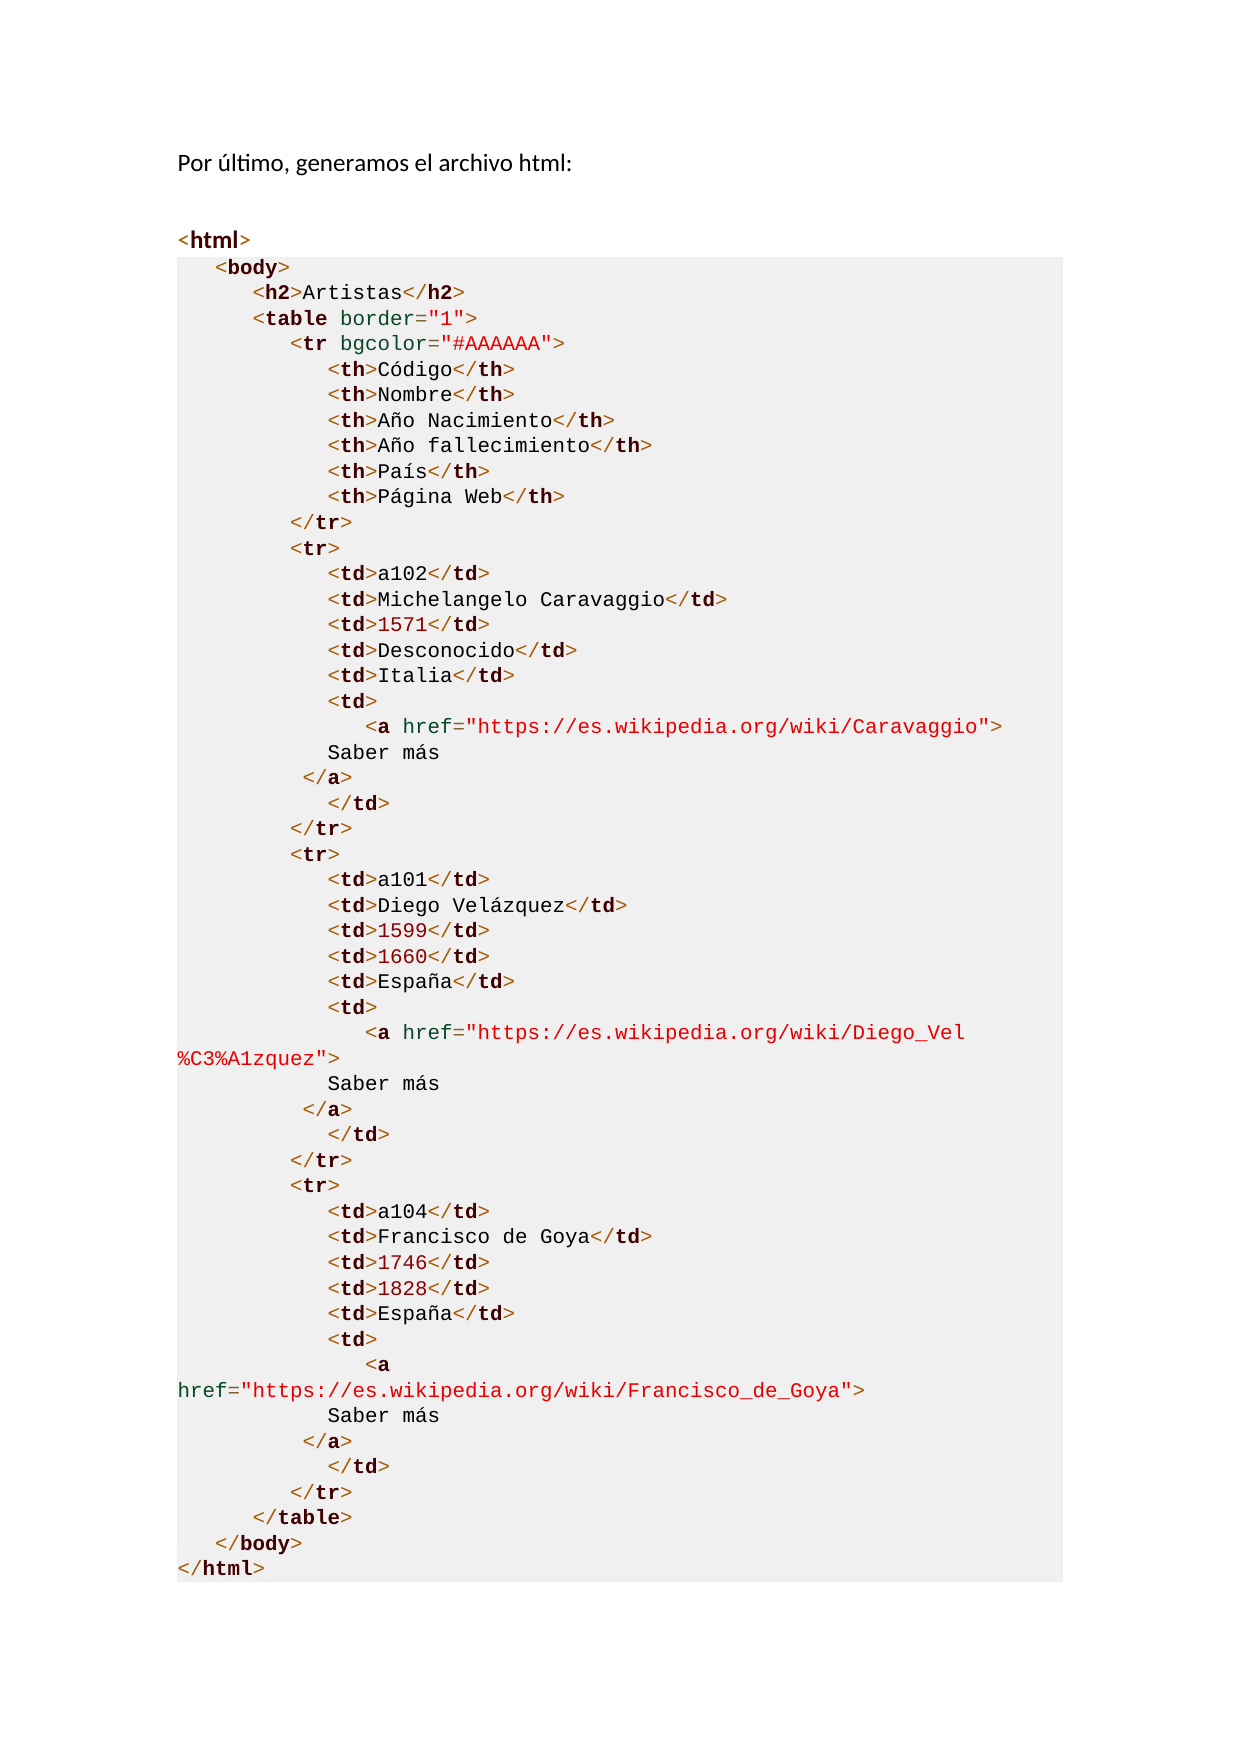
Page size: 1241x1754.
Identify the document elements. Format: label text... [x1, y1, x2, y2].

text <h2>Artistas</h2> [177, 282, 1063, 306]
text <td>1660</td> [177, 946, 1063, 969]
text <td>1828</td> [177, 1278, 1063, 1301]
text <tr> [177, 537, 1063, 561]
text <td>1599</td> [177, 920, 1063, 944]
text <th>Año fallecimiento</th> [177, 435, 1063, 459]
text <td>1571</td> [177, 614, 1063, 638]
text </body> [177, 1533, 1063, 1556]
text </tr> [177, 1150, 1063, 1174]
text <th>Año Nacimiento</th> [177, 410, 1063, 433]
text </a> [177, 767, 1063, 791]
text </td> [177, 793, 1063, 816]
text </tr> [177, 512, 1063, 536]
text </td> [177, 1124, 1063, 1148]
text </table> [177, 1507, 1063, 1531]
text <td> [177, 1329, 1063, 1352]
text <td>España</td> [177, 1303, 1063, 1327]
text <a href="https://es.wikipedia.org/wiki/Diego_Vel%C3%A1zquez"> [177, 1022, 1063, 1072]
text <a href="https://es.wikipedia.org/wiki/Caravaggio"> [177, 716, 1063, 740]
text <th>Nombre</th> [177, 384, 1063, 408]
text </tr> [177, 818, 1063, 842]
text <body> [177, 257, 1063, 280]
text </td> [177, 1456, 1063, 1480]
text <td>Francisco de Goya</td> [177, 1227, 1063, 1250]
text <td> [177, 691, 1063, 714]
text <td>Michelangelo Caravaggio</td> [177, 588, 1063, 612]
text <td>Italia</td> [177, 665, 1063, 689]
text </tr> [177, 1482, 1063, 1505]
text Saber más [177, 1073, 1063, 1097]
text <tr> [177, 1176, 1063, 1199]
text <td> [177, 997, 1063, 1021]
text <td>España</td> [177, 971, 1063, 995]
text <td>a101</td> [177, 869, 1063, 893]
text Saber más [177, 742, 1063, 765]
text </a> [177, 1431, 1063, 1454]
text <html> [177, 224, 1063, 254]
text <th>Página Web</th> [177, 486, 1063, 510]
text <tr bgcolor="#AAAAAA"> [177, 333, 1063, 357]
text <table border="1"> [177, 308, 1063, 331]
text <td>a104</td> [177, 1201, 1063, 1225]
text <td>Desconocido</td> [177, 639, 1063, 663]
text <a href="https://es.wikipedia.org/wiki/Francisco_de_Goya"> [177, 1354, 1063, 1403]
text </html> [177, 1558, 1063, 1582]
text <td>Diego Velázquez</td> [177, 895, 1063, 918]
text <th>País</th> [177, 461, 1063, 484]
text </a> [177, 1099, 1063, 1123]
text <tr> [177, 844, 1063, 867]
text Saber más [177, 1405, 1063, 1429]
text <td>a102</td> [177, 563, 1063, 587]
text <th>Código</th> [177, 359, 1063, 382]
text <td>1746</td> [177, 1252, 1063, 1276]
text Por último, generamos el archivo html: [177, 148, 1063, 178]
